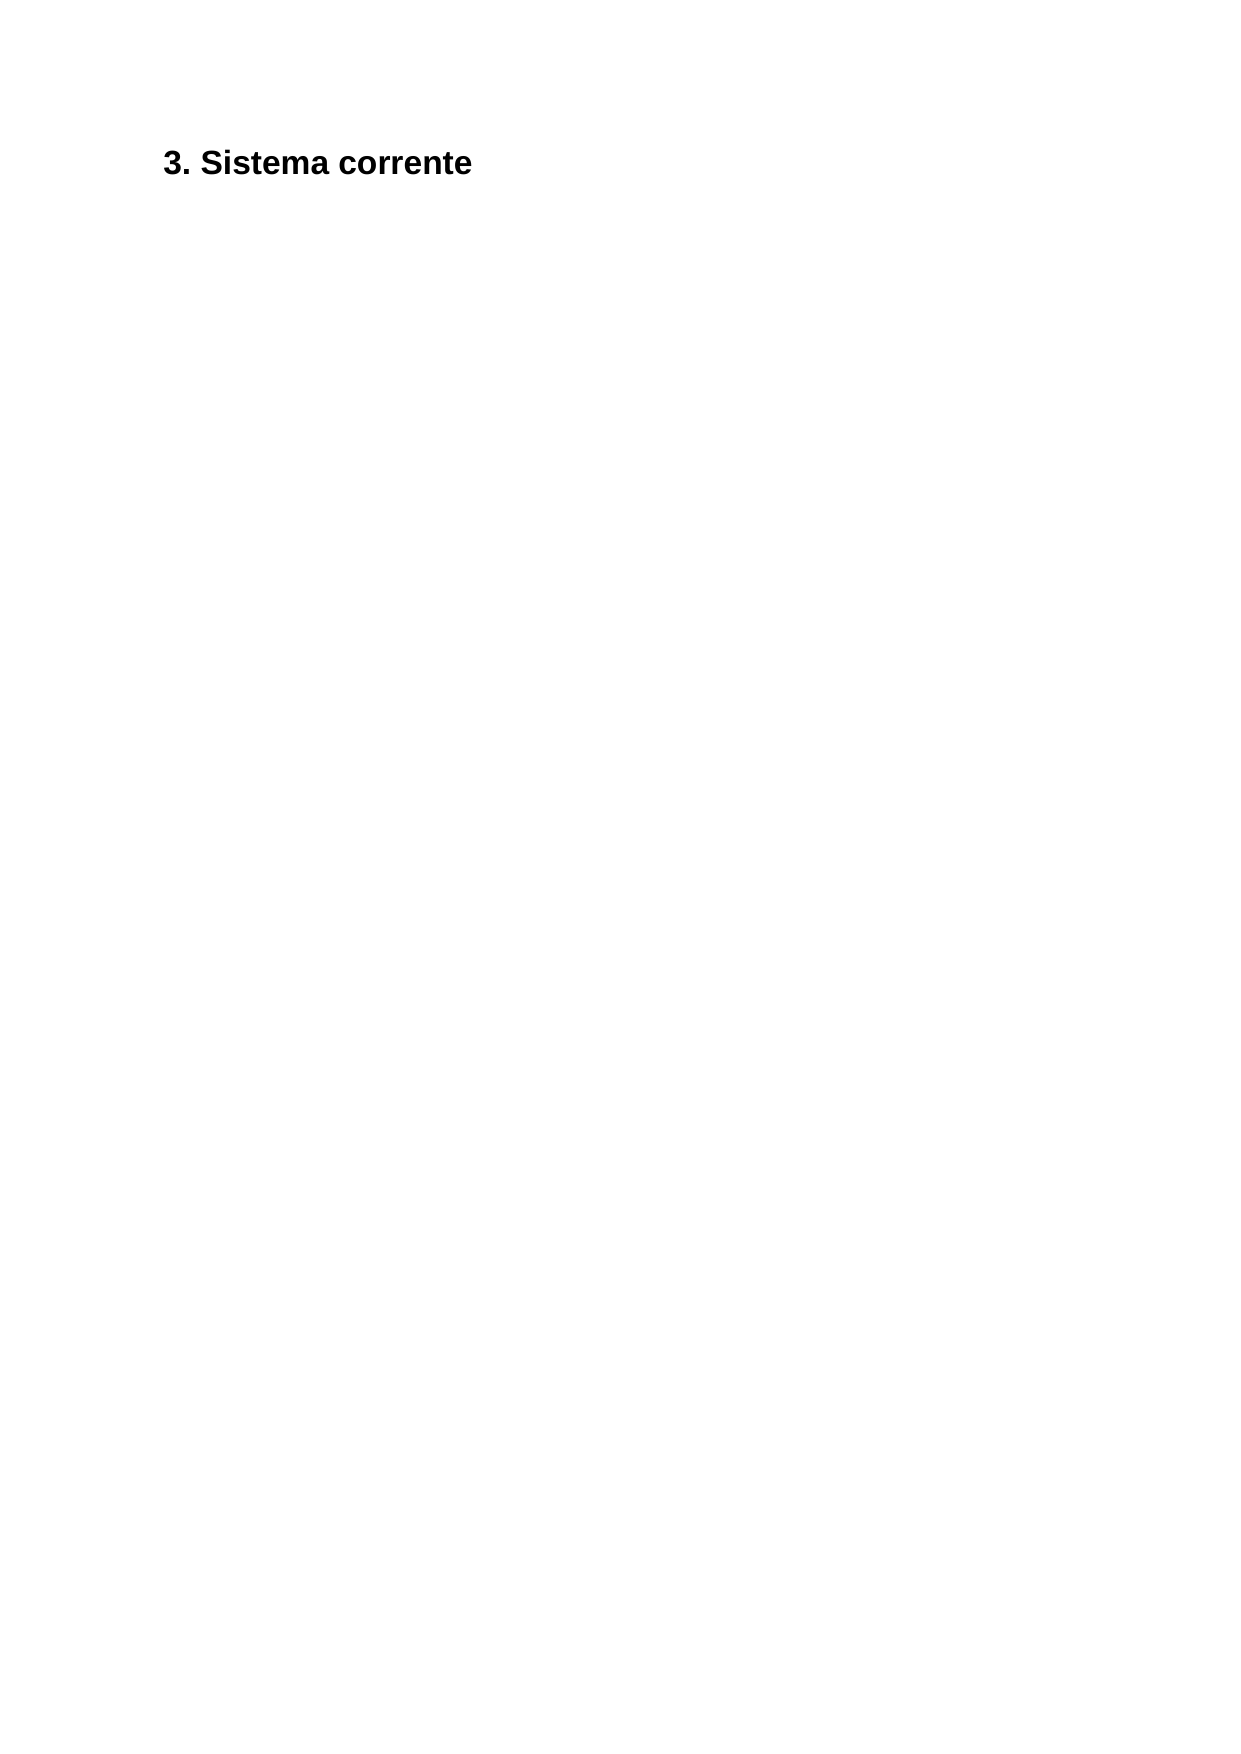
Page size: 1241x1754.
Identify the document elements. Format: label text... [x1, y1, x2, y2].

subtitle 3. Sistema corrente [118, 143, 1122, 182]
